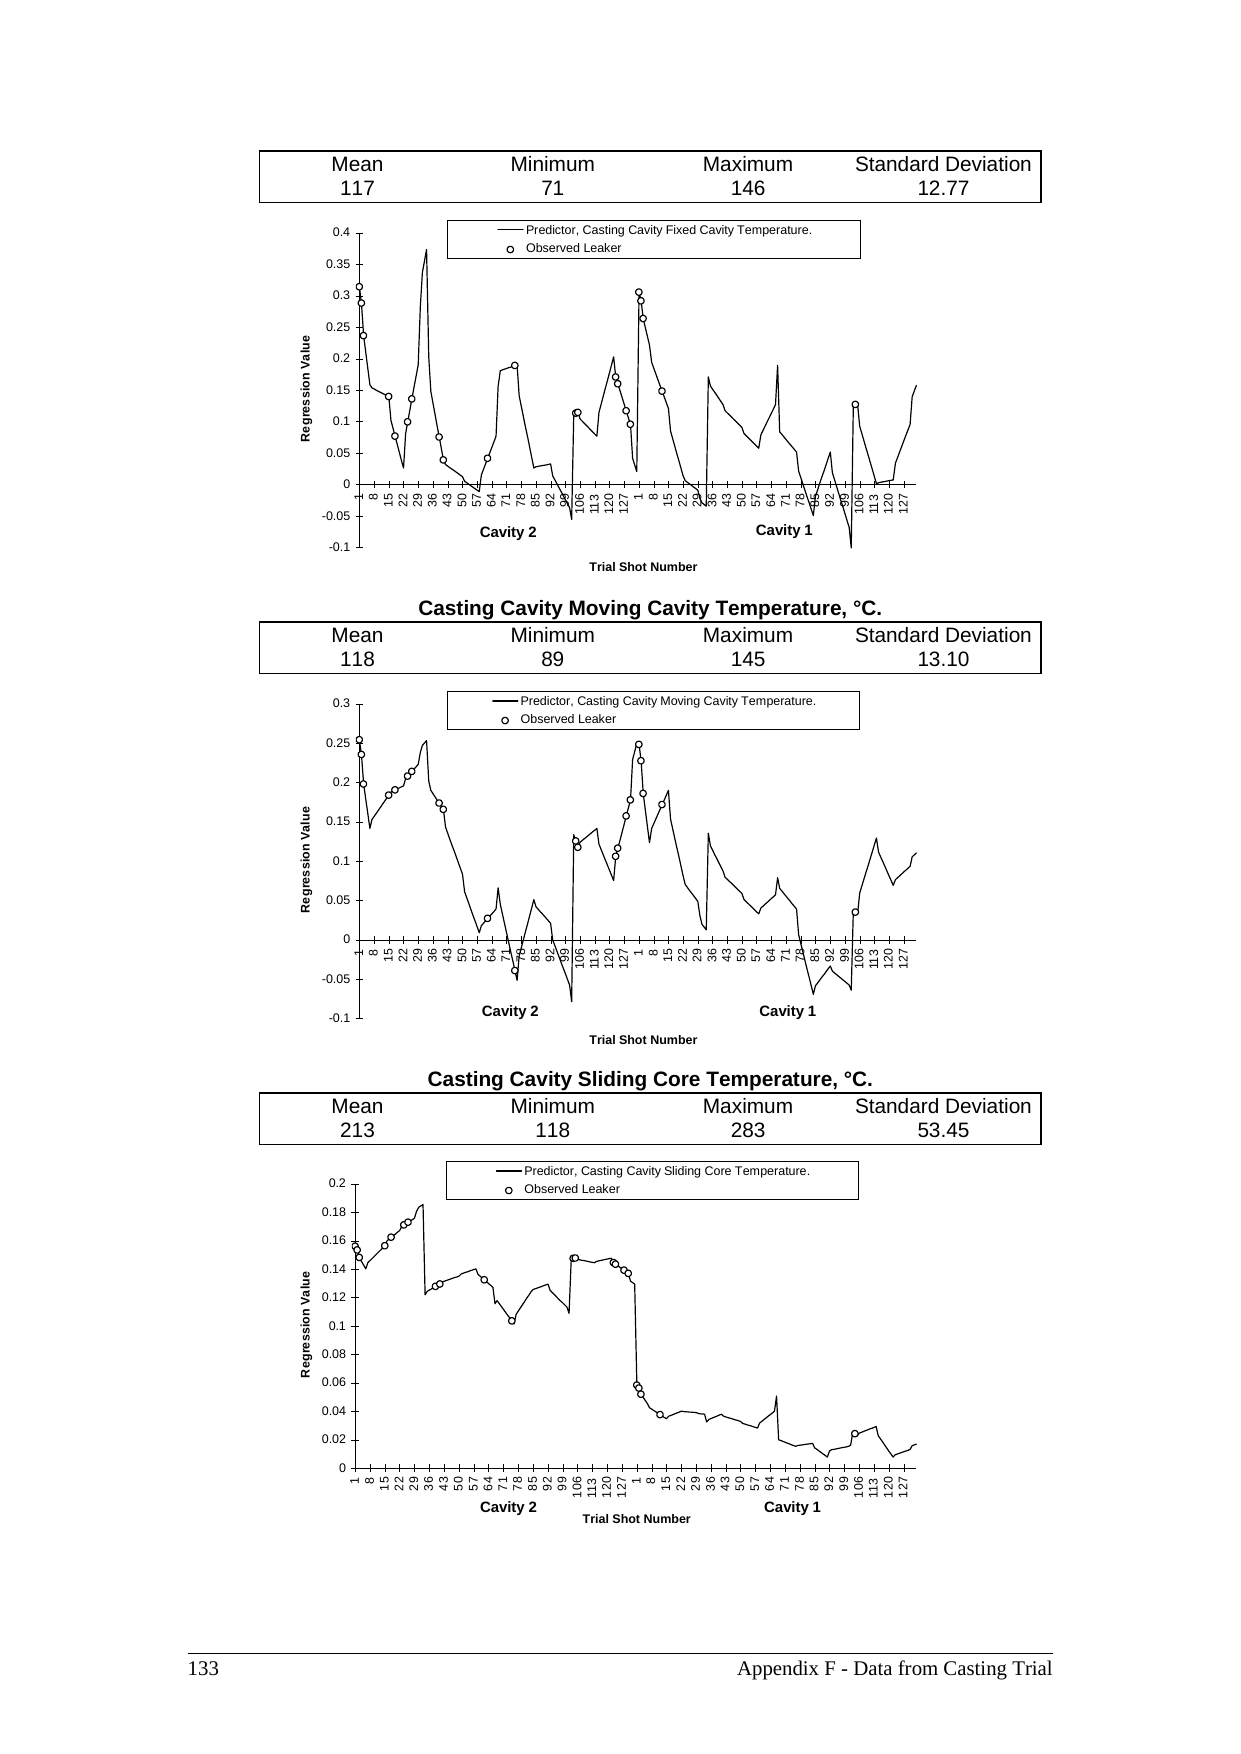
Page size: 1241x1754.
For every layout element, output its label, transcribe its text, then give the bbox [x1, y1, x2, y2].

table_cell [185, 621, 259, 647]
table_cell 53.45 [846, 1118, 1040, 1143]
table_cell Mean [260, 623, 455, 647]
table_cell [185, 176, 259, 201]
table_cell 12.77 [846, 176, 1040, 201]
table_cell 145 [650, 647, 846, 672]
table_cell Mean [260, 1094, 455, 1118]
table_header [185, 595, 259, 621]
table_cell 71 [455, 176, 650, 201]
table_cell Maximum [650, 1094, 846, 1118]
table_header Casting Cavity Sliding Core Temperature, °C. [260, 1066, 1041, 1092]
table_cell Minimum [455, 1094, 650, 1118]
table_cell Standard Deviation [846, 623, 1040, 647]
table_cell [185, 647, 259, 672]
table_cell 89 [455, 647, 650, 672]
table_cell 117 [260, 176, 455, 201]
table_cell [185, 150, 259, 176]
table_cell Mean [260, 152, 455, 176]
table_cell 213 [260, 1118, 455, 1143]
table_cell Minimum [455, 152, 650, 176]
table_cell Standard Deviation [846, 152, 1040, 176]
table_header Casting Cavity Moving Cavity Temperature, °C. [260, 595, 1041, 621]
table_cell Minimum [455, 623, 650, 647]
table_cell Maximum [650, 152, 846, 176]
table_cell 13.10 [846, 647, 1040, 672]
table_cell 146 [650, 176, 846, 201]
table_cell 118 [455, 1118, 650, 1143]
table_cell Standard Deviation [846, 1094, 1040, 1118]
table_cell [185, 1118, 259, 1143]
table_header [185, 1066, 259, 1092]
table_cell Maximum [650, 623, 846, 647]
table_cell 283 [650, 1118, 846, 1143]
table_cell 118 [260, 647, 455, 672]
table_cell [185, 1092, 259, 1118]
